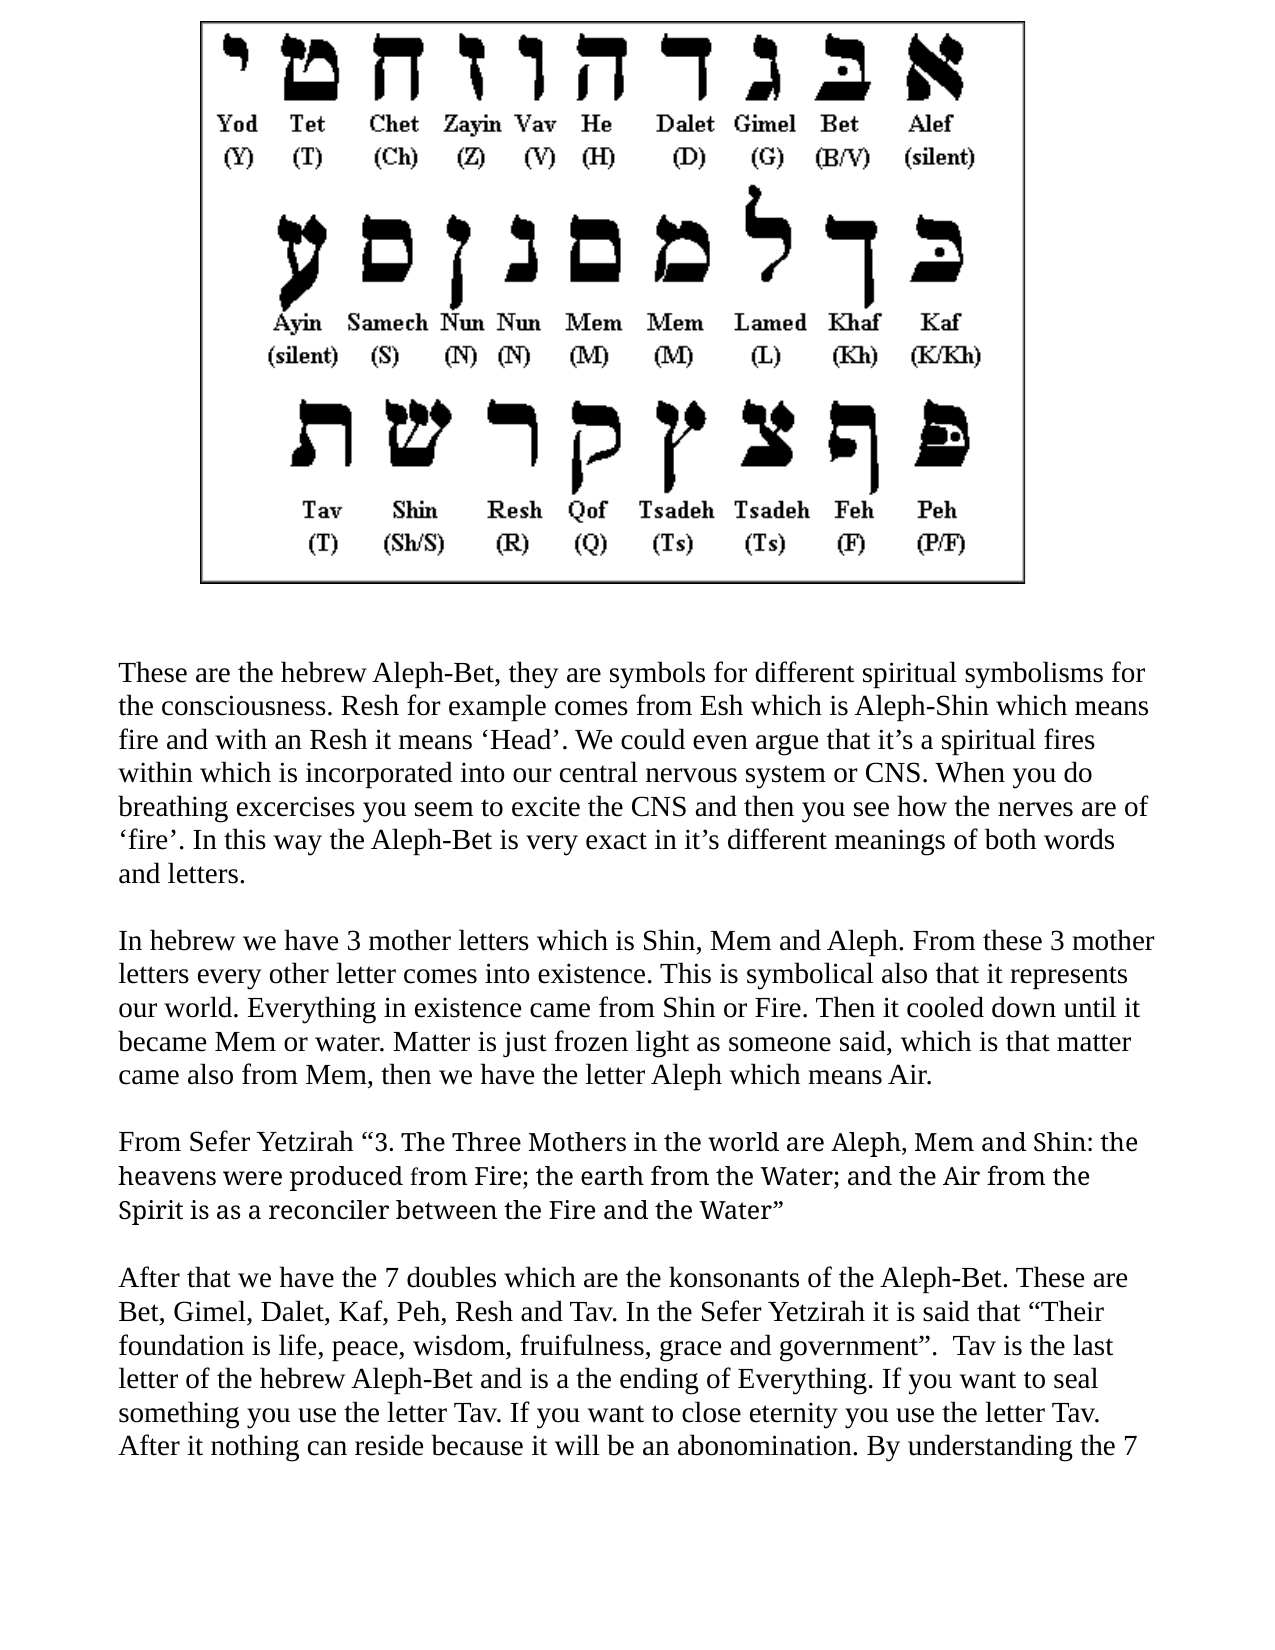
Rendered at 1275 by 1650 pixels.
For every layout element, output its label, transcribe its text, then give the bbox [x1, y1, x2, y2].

text From Sefer Yetzirah “3. The Three Mothers in the world are Aleph, Mem and Shin: the heavens were produced from Fire; the earth from the Water; and the Air from the Spirit is as a reconciler between the Fire and the Water” [118, 1124, 1157, 1227]
text In hebrew we have 3 mother letters which is Shin, Mem and Aleph. From these 3 mother letters every other letter comes into existence. This is symbolical also that it represents our world. Everything in existence came from Shin or Fire. Then it cooled down until it became Mem or water. Matter is just frozen light as someone said, which is that matter came also from Mem, then we have the letter Aleph which means Air. [118, 923, 1157, 1091]
text After that we have the 7 doubles which are the konsonants of the Aleph-Bet. These are Bet, Gimel, Dalet, Kaf, Peh, Resh and Tav. In the Sefer Yetzirah it is said that “Their foundation is life, peace, wisdom, fruifulness, grace and government”. Tav is the last letter of the hebrew Aleph-Bet and is a the ending of Everything. If you want to seal something you use the letter Tav. If you want to close eternity you use the letter Tav. After it nothing can reside because it will be an abonomination. By understanding the 7 [118, 1261, 1157, 1462]
text These are the hebrew Aleph-Bet, they are symbols for different spiritual symbolisms for the consciousness. Resh for example comes from Esh which is Aleph-Shin which means fire and with an Resh it means ‘Head’. We could even argue that it’s a spiritual fires within which is incorporated into our central nervous system or CNS. When you do breathing excercises you seem to excite the CNS and then you see how the nerves are of ‘fire’. In this way the Aleph-Bet is very exact in it’s different meanings of both words and letters. [118, 655, 1157, 889]
picture [200, 21, 1025, 584]
